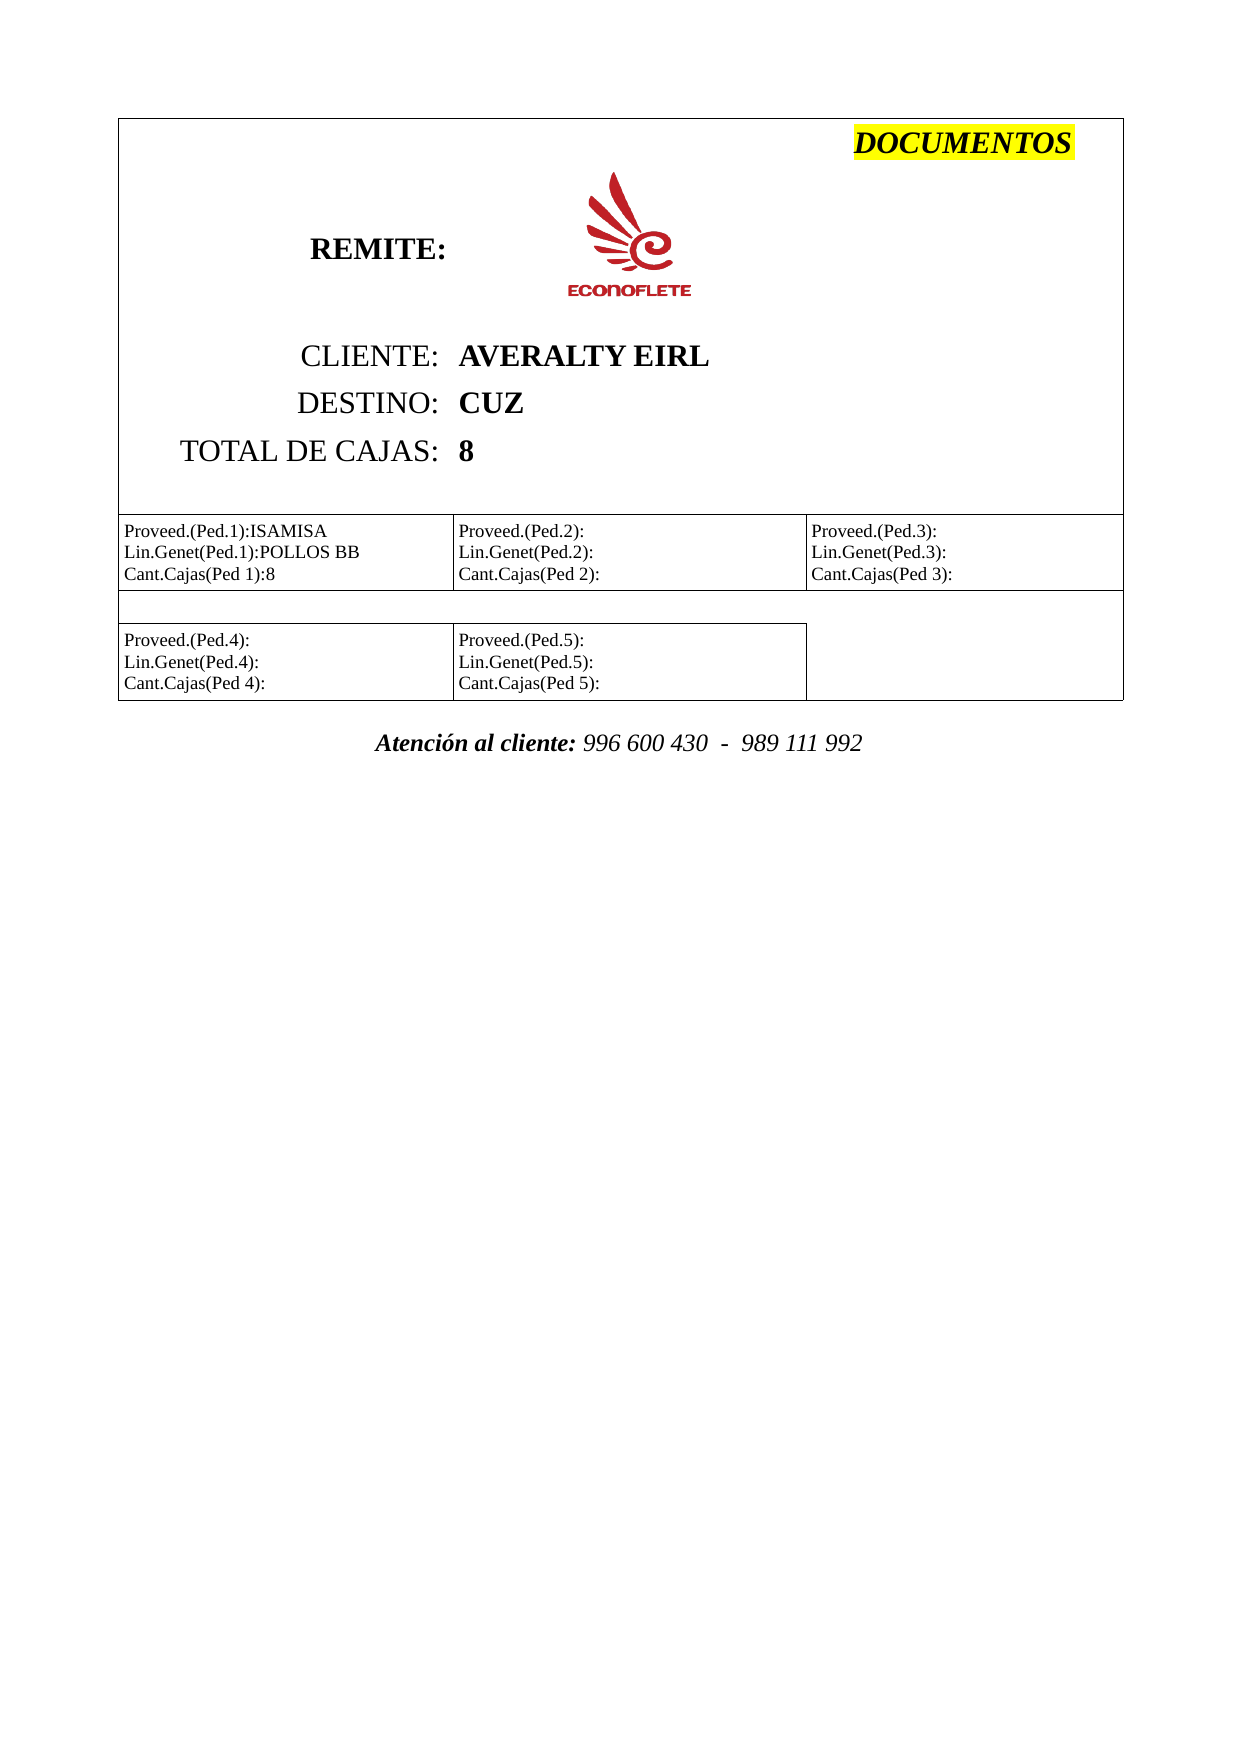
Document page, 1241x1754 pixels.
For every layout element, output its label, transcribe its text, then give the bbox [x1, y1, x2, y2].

table_header [119, 119, 453, 166]
table_cell Proveed.(Ped.4): Lin.Genet(Ped.4): Cant.Cajas(Ped 4): [119, 624, 453, 699]
table_cell [806, 379, 1123, 426]
table_cell [453, 474, 806, 514]
table_cell Proveed.(Ped.2): Lin.Genet(Ped.2): Cant.Cajas(Ped 2): [454, 515, 806, 590]
table_cell [119, 591, 453, 623]
table_cell AVERALTY EIRL [453, 332, 1123, 379]
table_cell [807, 623, 1123, 699]
table_cell CUZ [453, 379, 806, 426]
table_cell REMITE: [119, 166, 453, 332]
table_cell Proveed.(Ped.5): Lin.Genet(Ped.5): Cant.Cajas(Ped 5): [454, 624, 806, 699]
table_cell [806, 591, 1123, 623]
table_cell [453, 166, 806, 332]
picture [552, 171, 707, 297]
table_cell [119, 474, 453, 514]
table_cell Proveed.(Ped.1):ISAMISA Lin.Genet(Ped.1):POLLOS BB Cant.Cajas(Ped 1):8 [119, 515, 453, 590]
table_cell CLIENTE: [119, 332, 453, 379]
table_cell DESTINO: [119, 379, 453, 426]
text Atención al cliente: 996 600 430 - 989 111 992 [118, 728, 1122, 757]
table_header DOCUMENTOS [806, 119, 1123, 166]
table_cell [806, 166, 1123, 332]
table_cell Proveed.(Ped.3): Lin.Genet(Ped.3): Cant.Cajas(Ped 3): [807, 515, 1123, 590]
table_header [453, 119, 806, 166]
table_cell TOTAL DE CAJAS: [119, 426, 453, 474]
table_cell [806, 474, 1123, 514]
table_cell 8 [453, 426, 1123, 474]
table_cell [453, 591, 806, 623]
